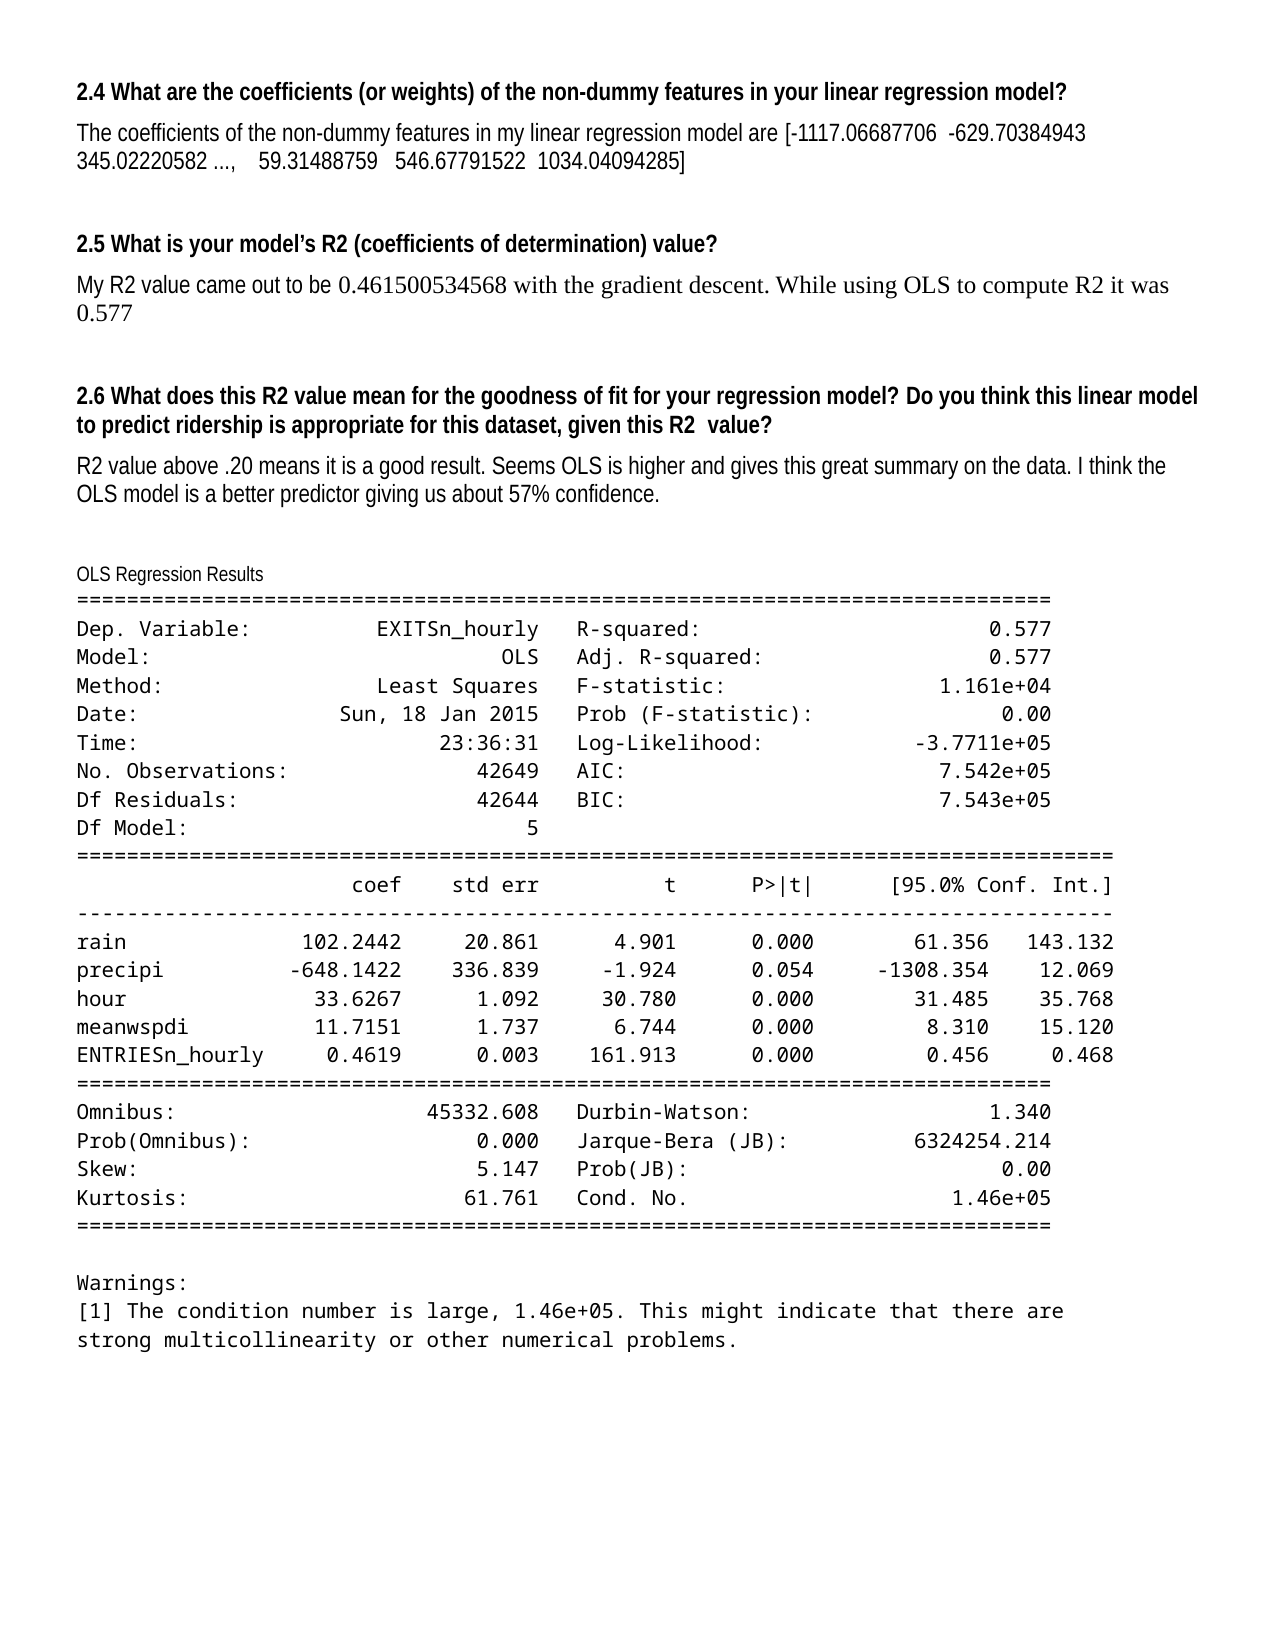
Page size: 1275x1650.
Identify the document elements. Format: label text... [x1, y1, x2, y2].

text Df Residuals: 42644 BIC: 7.543e+05 [76, 785, 1198, 813]
text Warnings: [76, 1268, 1198, 1297]
text No. Observations: 42649 AIC: 7.542e+05 [76, 756, 1198, 785]
text precipi -648.1422 336.839 -1.924 0.054 -1308.354 12.069 [76, 955, 1198, 984]
text 2.6 What does this R2 value mean for the goodness of fit for your regression model? Do you think this linear model to predict ridership is appropriate for this dataset, given this R2 value? [76, 381, 1198, 438]
text Date: Sun, 18 Jan 2015 Prob (F-statistic): 0.00 [76, 699, 1198, 728]
text rain 102.2442 20.861 4.901 0.000 61.356 143.132 [76, 927, 1198, 955]
text My R2 value came out to be 0.461500534568 with the gradient descent. While using OLS to compute R2 it was 0.577 [76, 270, 1198, 327]
text Dep. Variable: EXITSn_hourly R-squared: 0.577 [76, 614, 1198, 642]
text The coefficients of the non-dummy features in my linear regression model are [-1117.06687706 -629.70384943 345.02220582 ..., 59.31488759 546.67791522 1034.04094285] [76, 118, 1198, 175]
text meanwspdi 11.7151 1.737 6.744 0.000 8.310 15.120 [76, 1012, 1198, 1041]
text 2.4 What are the coefficients (or weights) of the non-dummy features in your linear regression model? [76, 76, 1198, 105]
text =================================================================================== [76, 842, 1198, 870]
text OLS Regression Results [76, 562, 1198, 586]
text ============================================================================== [76, 1069, 1198, 1097]
text Method: Least Squares F-statistic: 1.161e+04 [76, 671, 1198, 699]
text ============================================================================== [76, 586, 1198, 614]
text coef std err t P>|t| [95.0% Conf. Int.] [76, 870, 1198, 898]
text Model: OLS Adj. R-squared: 0.577 [76, 642, 1198, 671]
text strong multicollinearity or other numerical problems. [76, 1325, 1198, 1353]
text Df Model: 5 [76, 813, 1198, 842]
text Omnibus: 45332.608 Durbin-Watson: 1.340 [76, 1097, 1198, 1126]
text R2 value above .20 means it is a good result. Seems OLS is higher and gives this great summary on the data. I think the OLS model is a better predictor giving us about 57% confidence. [76, 451, 1198, 508]
text Prob(Omnibus): 0.000 Jarque-Bera (JB): 6324254.214 [76, 1126, 1198, 1154]
text hour 33.6267 1.092 30.780 0.000 31.485 35.768 [76, 984, 1198, 1012]
text [1] The condition number is large, 1.46e+05. This might indicate that there are [76, 1297, 1198, 1325]
text Kurtosis: 61.761 Cond. No. 1.46e+05 [76, 1183, 1198, 1211]
text ----------------------------------------------------------------------------------- [76, 898, 1198, 927]
text Skew: 5.147 Prob(JB): 0.00 [76, 1154, 1198, 1183]
text ENTRIESn_hourly 0.4619 0.003 161.913 0.000 0.456 0.468 [76, 1041, 1198, 1069]
text ============================================================================== [76, 1211, 1198, 1240]
text Time: 23:36:31 Log-Likelihood: -3.7711e+05 [76, 728, 1198, 756]
text 2.5 What is your model’s R2 (coefficients of determination) value? [76, 228, 1198, 257]
